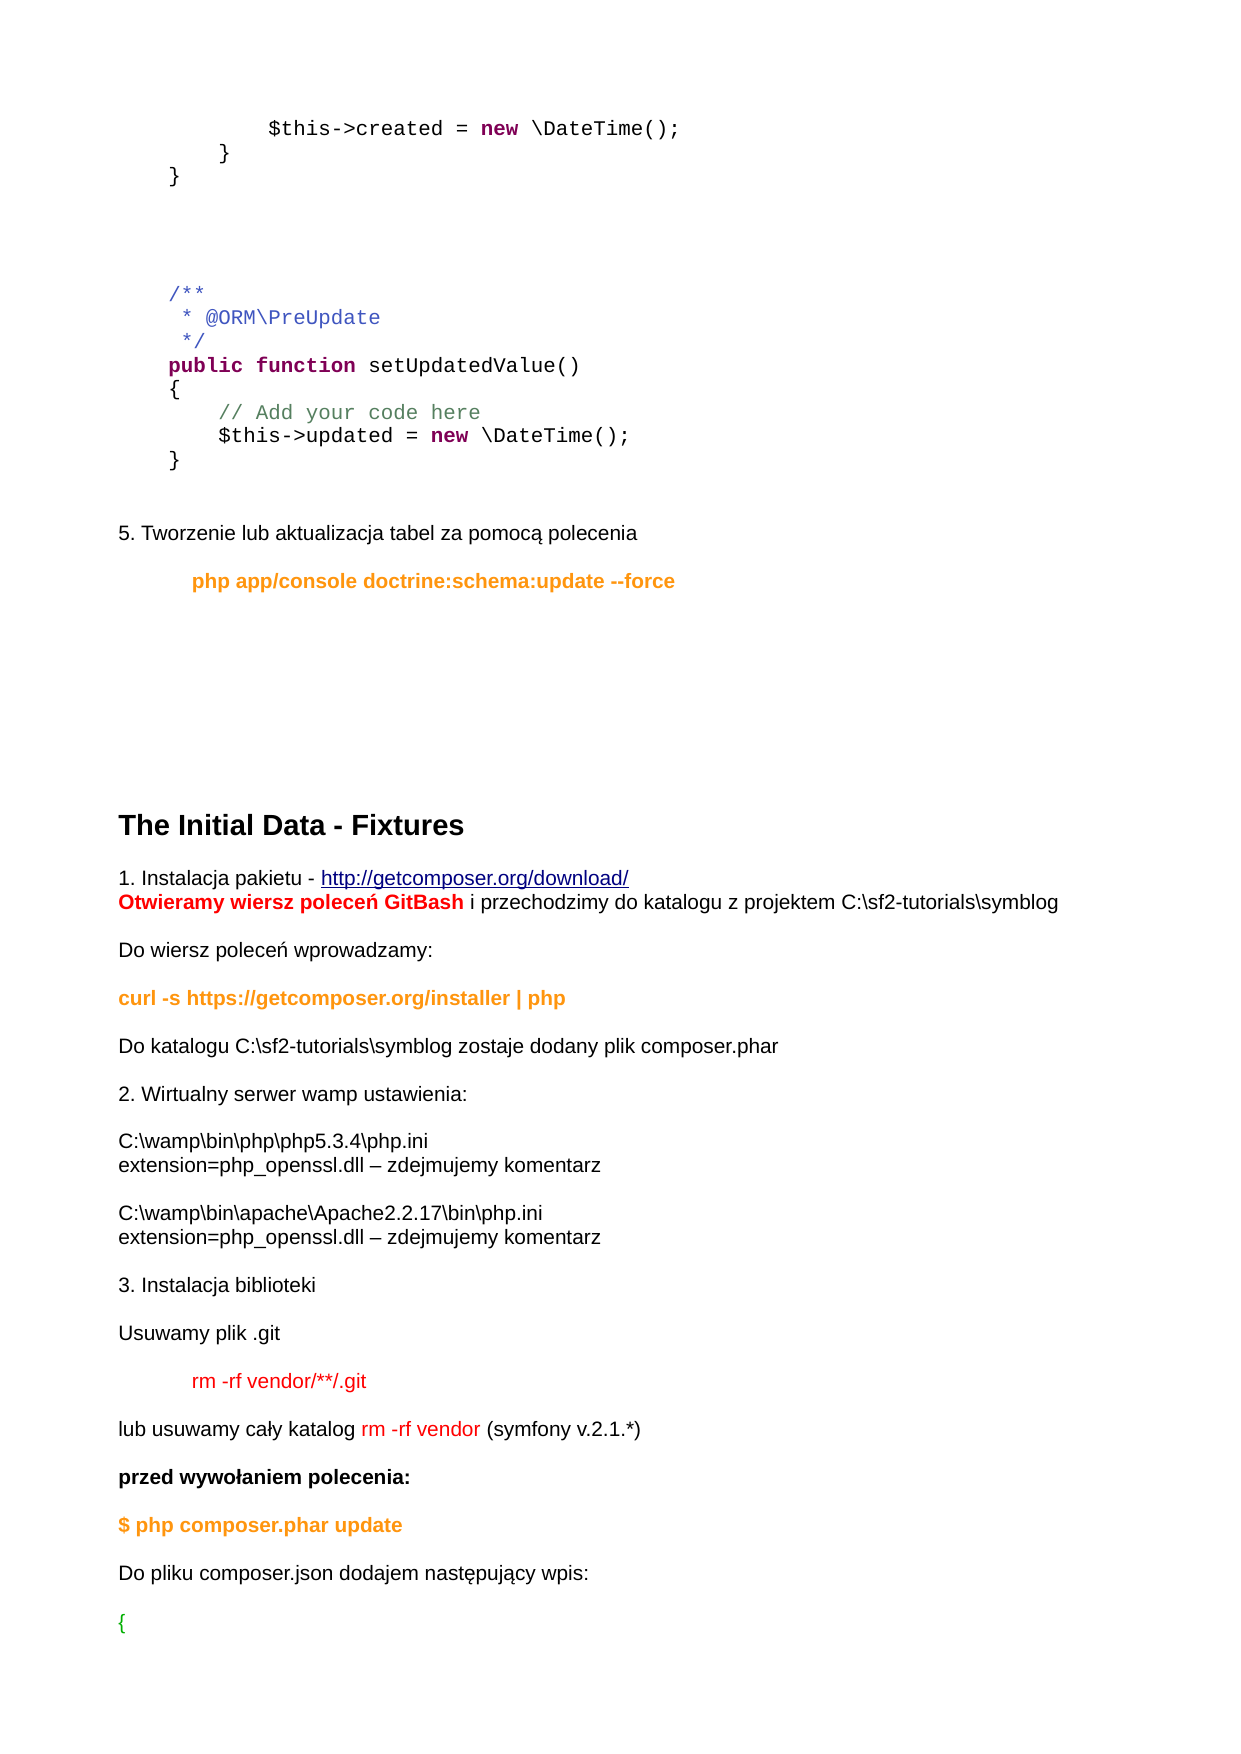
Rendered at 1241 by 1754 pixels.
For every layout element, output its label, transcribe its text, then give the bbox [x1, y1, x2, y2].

text Do katalogu C:\sf2-tutorials\symblog zostaje dodany plik composer.phar [118, 1033, 1122, 1057]
text $this->updated = new \DateTime(); [118, 426, 1122, 449]
text rm -rf vendor/**/.git [118, 1369, 1122, 1393]
text */ [118, 331, 1122, 354]
text extension=php_openssl.dll – zdejmujemy komentarz [118, 1225, 1122, 1249]
text } [118, 449, 1122, 473]
text The Initial Data - Fixtures [118, 808, 1122, 842]
text { [118, 1610, 1122, 1634]
text /** [118, 284, 1122, 307]
text Usuwamy plik .git [118, 1321, 1122, 1345]
text // Add your code here [118, 402, 1122, 426]
text } [118, 165, 1122, 189]
text } [118, 142, 1122, 165]
text * @ORM\PreUpdate [118, 307, 1122, 331]
text 5. Tworzenie lub aktualizacja tabel za pomocą polecenia [118, 521, 1122, 545]
text php app/console doctrine:schema:update --force [118, 569, 1122, 593]
text 3. Instalacja biblioteki [118, 1273, 1122, 1297]
text Otwieramy wiersz poleceń GitBash i przechodzimy do katalogu z projektem C:\sf2-tutorials\symblog [118, 890, 1122, 914]
text 1. Instalacja pakietu - http://getcomposer.org/download/ [118, 866, 1122, 890]
text lub usuwamy cały katalog rm -rf vendor (symfony v.2.1.*) [118, 1417, 1122, 1441]
text C:\wamp\bin\apache\Apache2.2.17\bin\php.ini [118, 1201, 1122, 1225]
text Do pliku composer.json dodajem następujący wpis: [118, 1561, 1122, 1584]
text C:\wamp\bin\php\php5.3.4\php.ini [118, 1129, 1122, 1153]
text $ php composer.phar update [118, 1513, 1122, 1537]
text public function setUpdatedValue() [118, 354, 1122, 378]
text extension=php_openssl.dll – zdejmujemy komentarz [118, 1153, 1122, 1177]
text Do wiersz poleceń wprowadzamy: [118, 938, 1122, 962]
text curl -s https://getcomposer.org/installer | php [118, 986, 1122, 1009]
text $this->created = new \DateTime(); [118, 118, 1122, 142]
text przed wywołaniem polecenia: [118, 1465, 1122, 1489]
text 2. Wirtualny serwer wamp ustawienia: [118, 1081, 1122, 1105]
text { [118, 378, 1122, 402]
